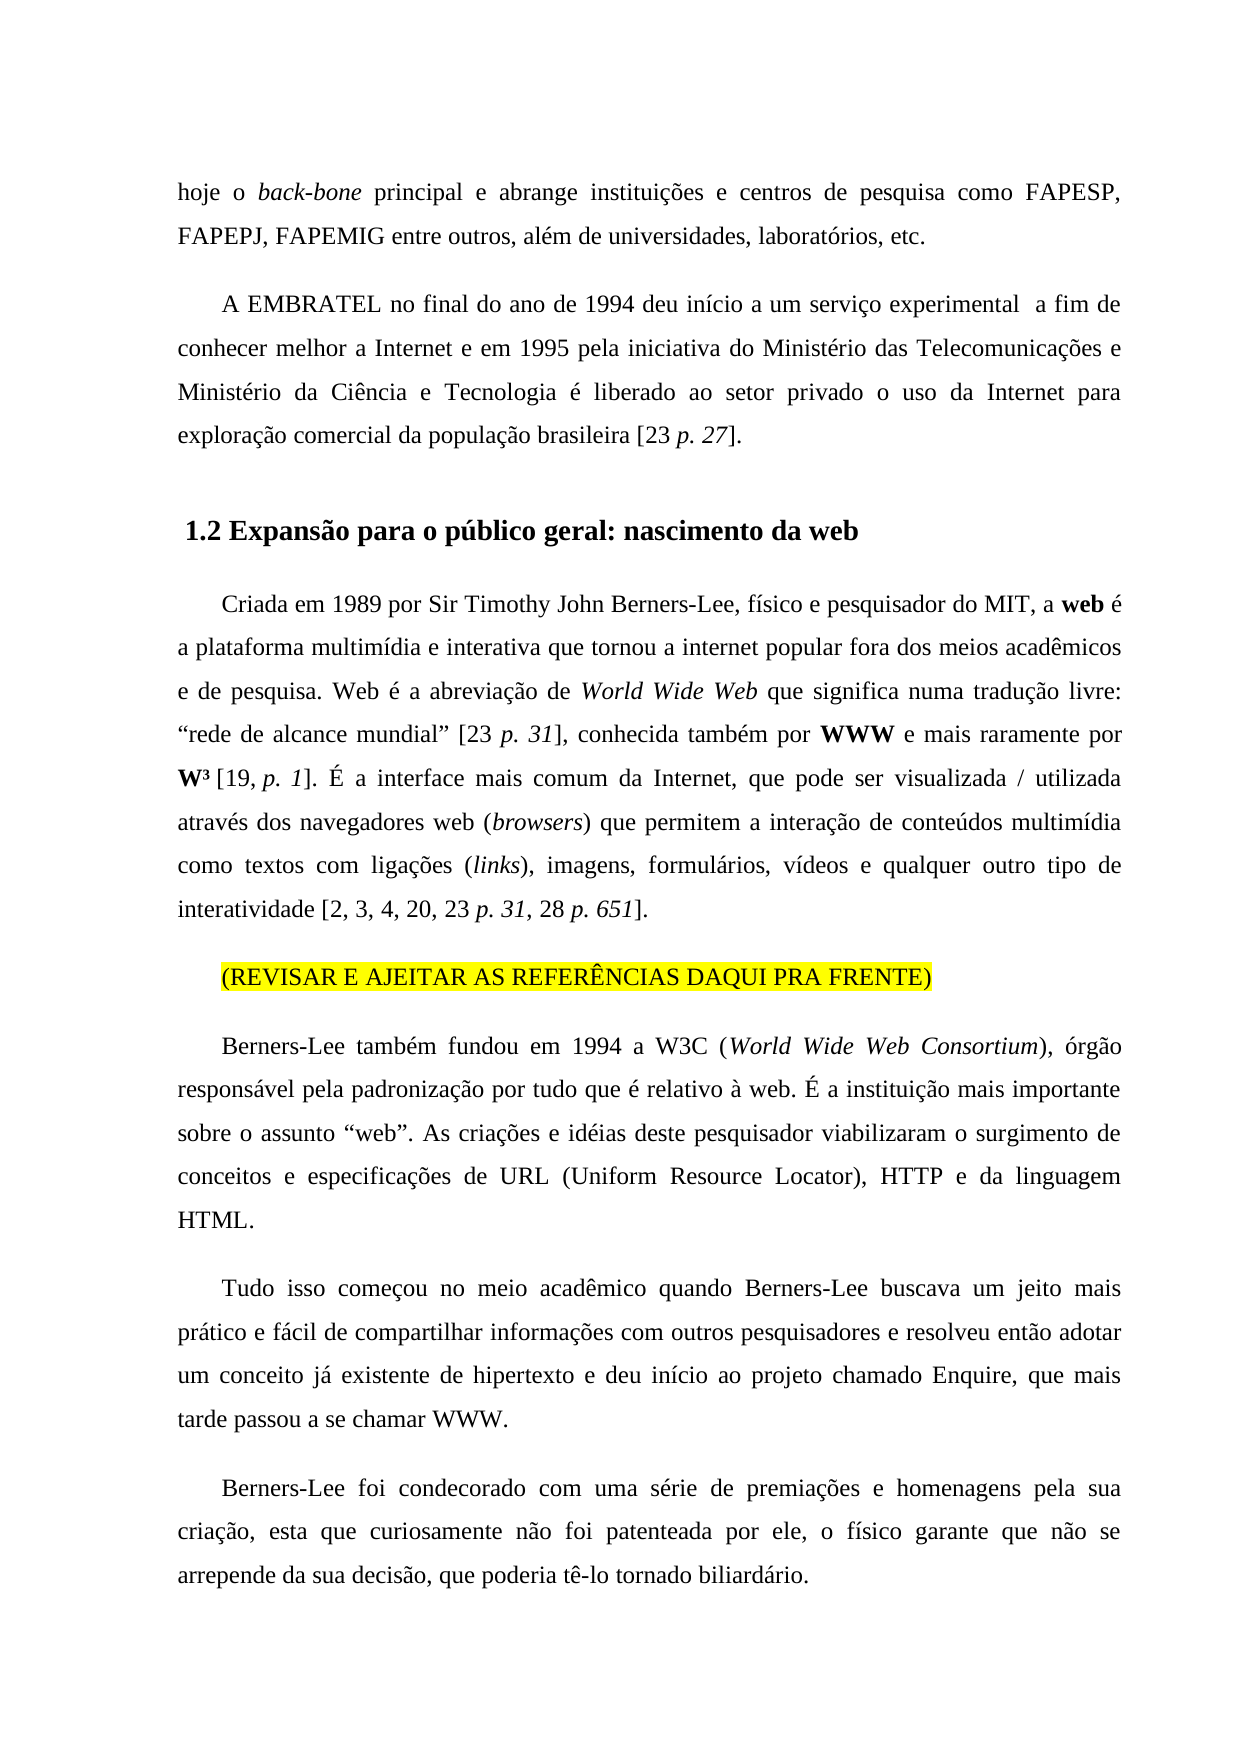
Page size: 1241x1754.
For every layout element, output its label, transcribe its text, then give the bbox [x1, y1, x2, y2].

text Berners-Lee foi condecorado com uma série de premiações e homenagens pela sua criação, esta que curiosamente não foi patenteada por ele, o físico garante que não se arrepende da sua decisão, que poderia tê-lo tornado biliardário. [177, 1472, 1122, 1589]
text A EMBRATEL no final do ano de 1994 deu início a um serviço experimental a fim de conhecer melhor a Internet e em 1995 pela iniciativa do Ministério das Telecomunicações e Ministério da Ciência e Tecnologia é liberado ao setor privado o uso da Internet para exploração comercial da população brasileira [23 p. 27]. [177, 289, 1122, 449]
text Berners-Lee também fundou em 1994 a W3C (World Wide Web Consortium), órgão responsável pela padronização por tudo que é relativo à web. É a instituição mais importante sobre o assunto “web”. As criações e idéias deste pesquisador viabilizaram o surgimento de conceitos e especificações de URL (Uniform Resource Locator), HTTP e da linguagem HTML. [177, 1031, 1122, 1234]
text hoje o back-bone principal e abrange instituições e centros de pesquisa como FAPESP, FAPEPJ, FAPEMIG entre outros, além de universidades, laboratórios, etc. [177, 177, 1122, 250]
subtitle Expansão para o público geral: nascimento da web [177, 513, 1122, 547]
text Criada em 1989 por Sir Timothy John Berners-Lee, físico e pesquisador do MIT, a web é a plataforma multimídia e interativa que tornou a internet popular fora dos meios acadêmicos e de pesquisa. Web é a abreviação de World Wide Web que significa numa tradução livre: “rede de alcance mundial” [23 p. 31], conhecida também por WWW e mais raramente por W³ [19, p. 1]. É a interface mais comum da Internet, que pode ser visualizada / utilizada através dos navegadores web (browsers) que permitem a interação de conteúdos multimídia como textos com ligações (links), imagens, formulários, vídeos e qualquer outro tipo de interatividade [2, 3, 4, 20, 23 p. 31, 28 p. 651]. [177, 589, 1122, 923]
text (REVISAR E AJEITAR AS REFERÊNCIAS DAQUI PRA FRENTE) [177, 962, 1122, 991]
text Tudo isso começou no meio acadêmico quando Berners-Lee buscava um jeito mais prático e fácil de compartilhar informações com outros pesquisadores e resolveu então adotar um conceito já existente de hipertexto e deu início ao projeto chamado Enquire, que mais tarde passou a se chamar WWW. [177, 1273, 1122, 1433]
